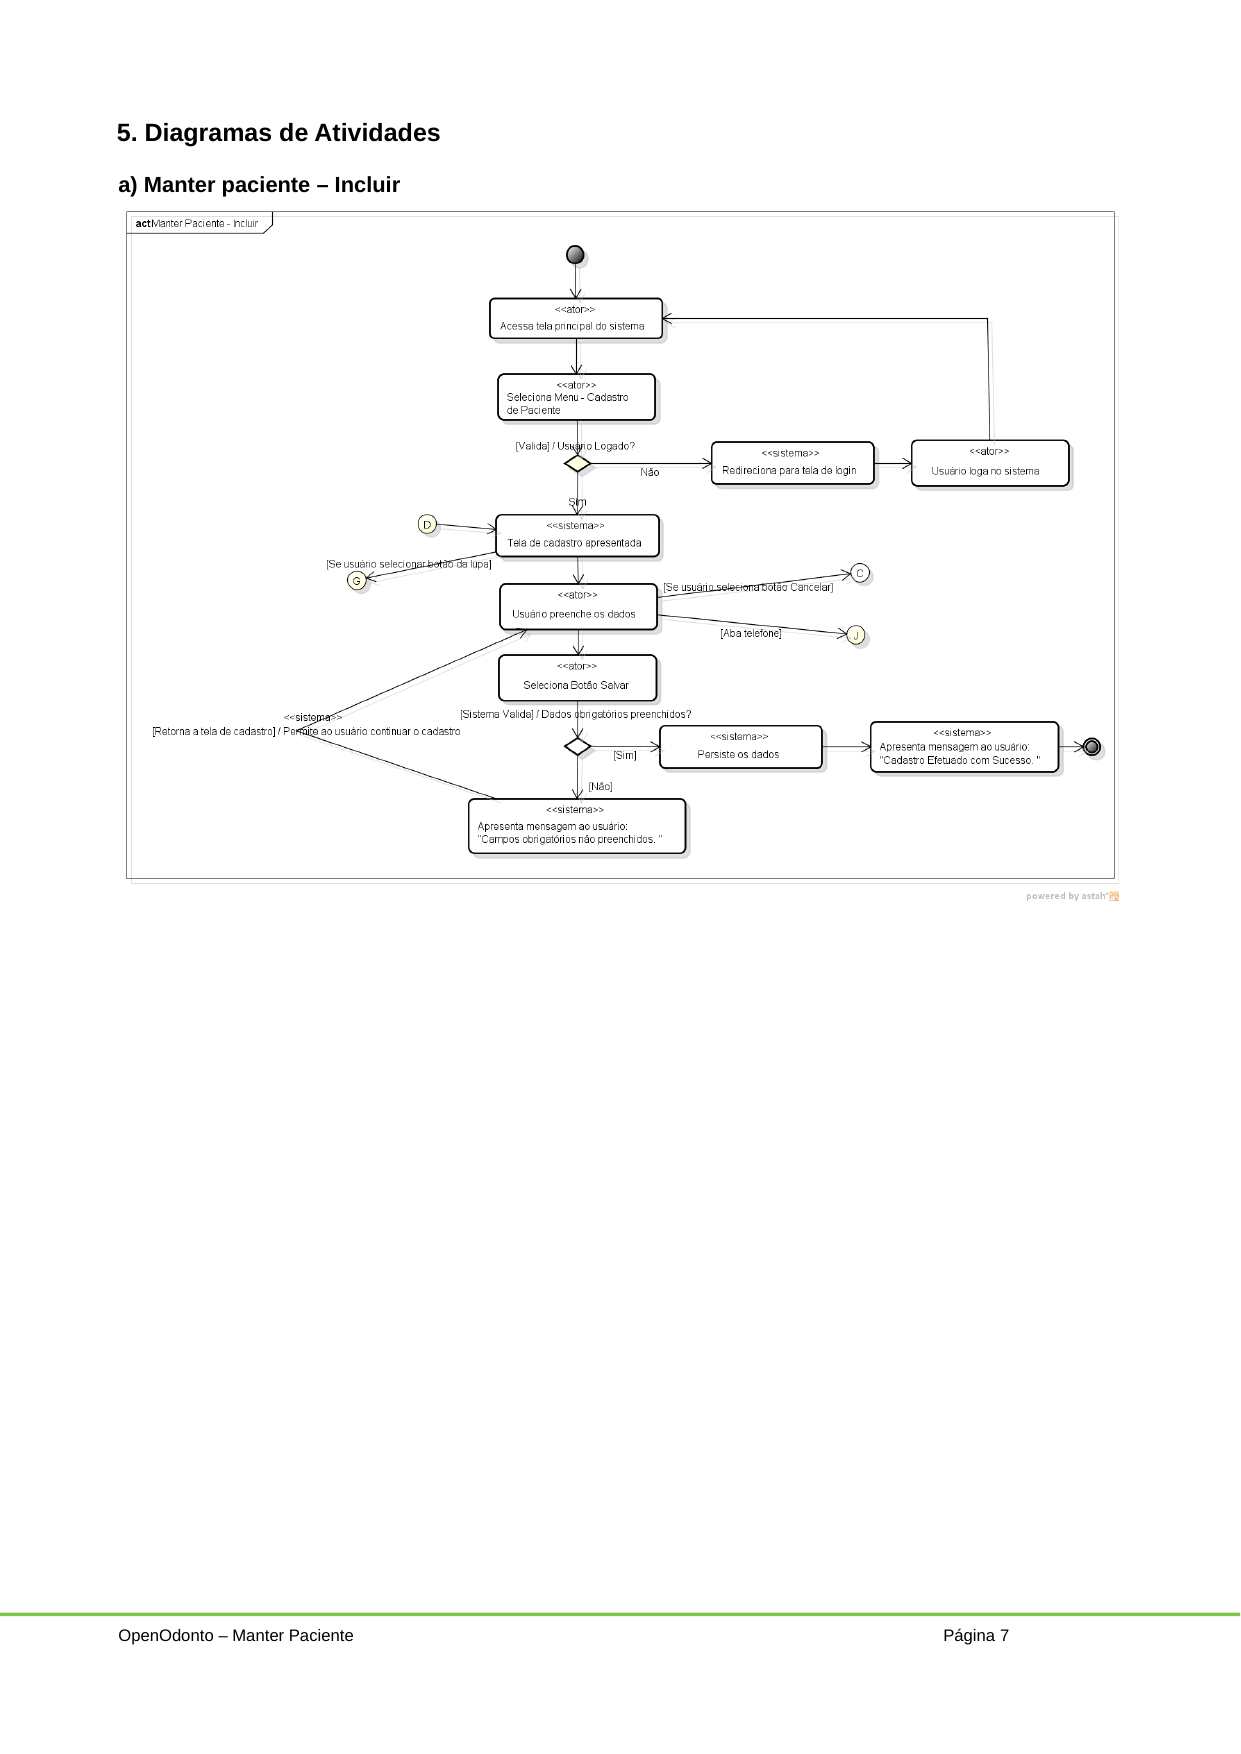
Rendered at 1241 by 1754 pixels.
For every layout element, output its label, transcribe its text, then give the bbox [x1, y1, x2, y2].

subtitle 5. Diagramas de Atividades [115, 118, 1122, 147]
subtitle Manter paciente – Incluir [118, 172, 1122, 197]
picture [118, 203, 1122, 904]
